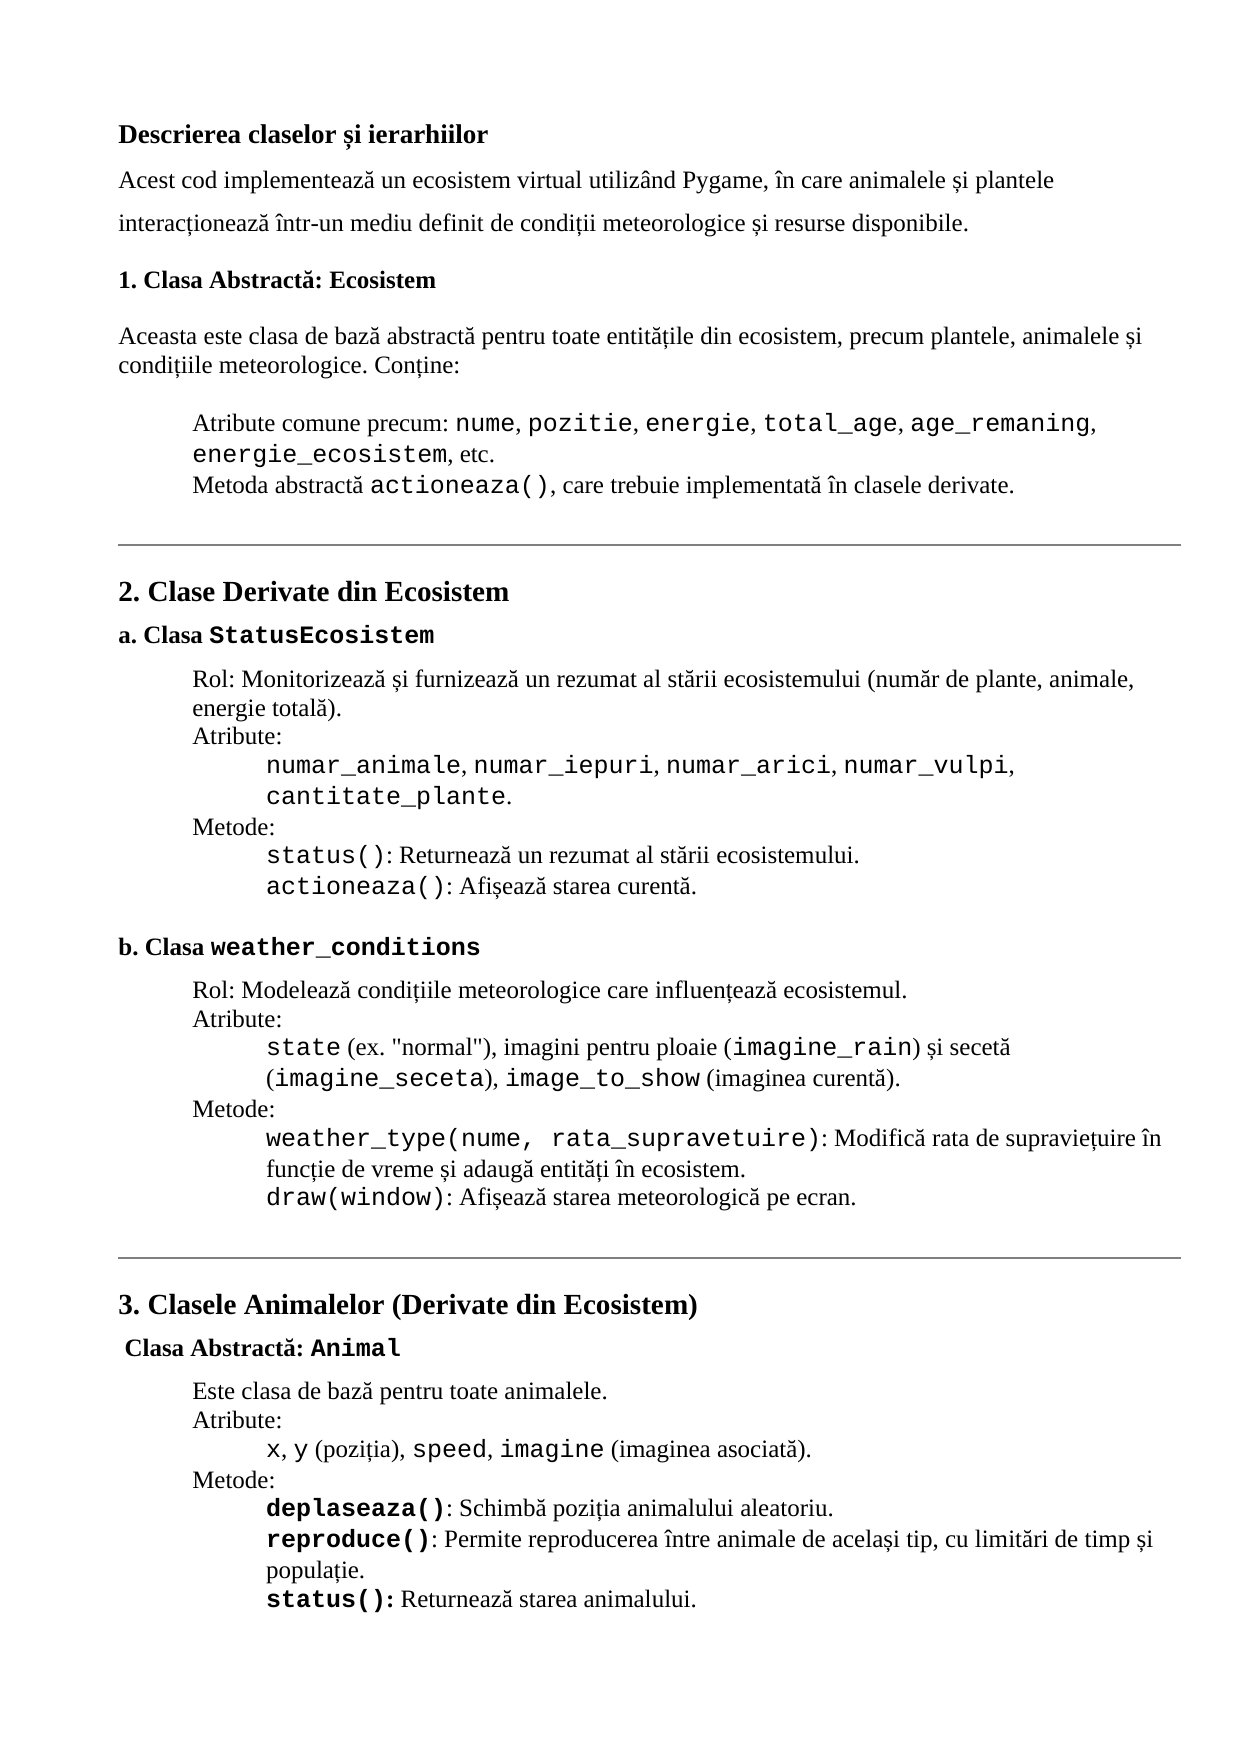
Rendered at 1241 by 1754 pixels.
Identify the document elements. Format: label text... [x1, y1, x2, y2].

list reproduce(): Permite reproducerea între animale de același tip, cu limitări de timp și populație. [236, 1524, 1181, 1584]
list x, y (poziția), speed, imagine (imaginea asociată). [236, 1434, 1181, 1465]
list actioneaza(): Afișează starea curentă. [236, 871, 1181, 902]
list Atribute comune precum: nume, pozitie, energie, total_age, age_remaning, energie_ecosistem, etc. [162, 408, 1181, 470]
list numar_animale, numar_iepuri, numar_arici, numar_vulpi, cantitate_plante. [236, 750, 1181, 812]
list Atribute: [162, 721, 1181, 750]
text Aceasta este clasa de bază abstractă pentru toate entitățile din ecosistem, precum plantele, animalele și condițiile meteorologice. Conține: [118, 321, 1181, 379]
list Rol: Modelează condițiile meteorologice care influențează ecosistemul. [162, 975, 1181, 1004]
list Atribute: [162, 1405, 1181, 1434]
list state (ex. "normal"), imagini pentru ploaie (imagine_rain) și secetă (imagine_seceta), image_to_show (imaginea curentă). [236, 1032, 1181, 1094]
subtitle b. Clasa weather_conditions [118, 932, 1181, 962]
list Rol: Monitorizează și furnizează un rezumat al stării ecosistemului (număr de plante, animale, energie totală). [162, 664, 1181, 721]
list deplaseaza(): Schimbă poziția animalului aleatoriu. [236, 1493, 1181, 1524]
list Metode: [162, 1094, 1181, 1123]
text Acest cod implementează un ecosistem virtual utilizând Pygame, în care animalele și plantele interacționează într-un mediu definit de condiții meteorologice și resurse disponibile. [118, 165, 1181, 237]
list Este clasa de bază pentru toate animalele. [162, 1376, 1181, 1405]
list Metode: [162, 812, 1181, 841]
subtitle 3. Clasele Animalelor (Derivate din Ecosistem) [118, 1287, 1181, 1321]
list status(): Returnează un rezumat al stării ecosistemului. [236, 841, 1181, 871]
subtitle 2. Clase Derivate din Ecosistem [118, 574, 1181, 608]
list Metode: [162, 1465, 1181, 1493]
list weather_type(nume, rata_supravetuire): Modifică rata de supraviețuire în funcție de vreme și adaugă entități în ecosistem. [236, 1123, 1181, 1182]
list status(): Returnează starea animalului. [236, 1584, 1181, 1615]
list Atribute: [162, 1004, 1181, 1032]
subtitle Clasa Abstractă: Animal [118, 1333, 1181, 1364]
list draw(window): Afișează starea meteorologică pe ecran. [236, 1182, 1181, 1213]
subtitle a. Clasa StatusEcosistem [118, 621, 1181, 651]
subtitle 1. Clasa Abstractă: Ecosistem [118, 266, 1181, 294]
text Descrierea claselor și ierarhiilor [118, 118, 1181, 149]
list Metoda abstractă actioneaza(), care trebuie implementată în clasele derivate. [162, 470, 1181, 501]
